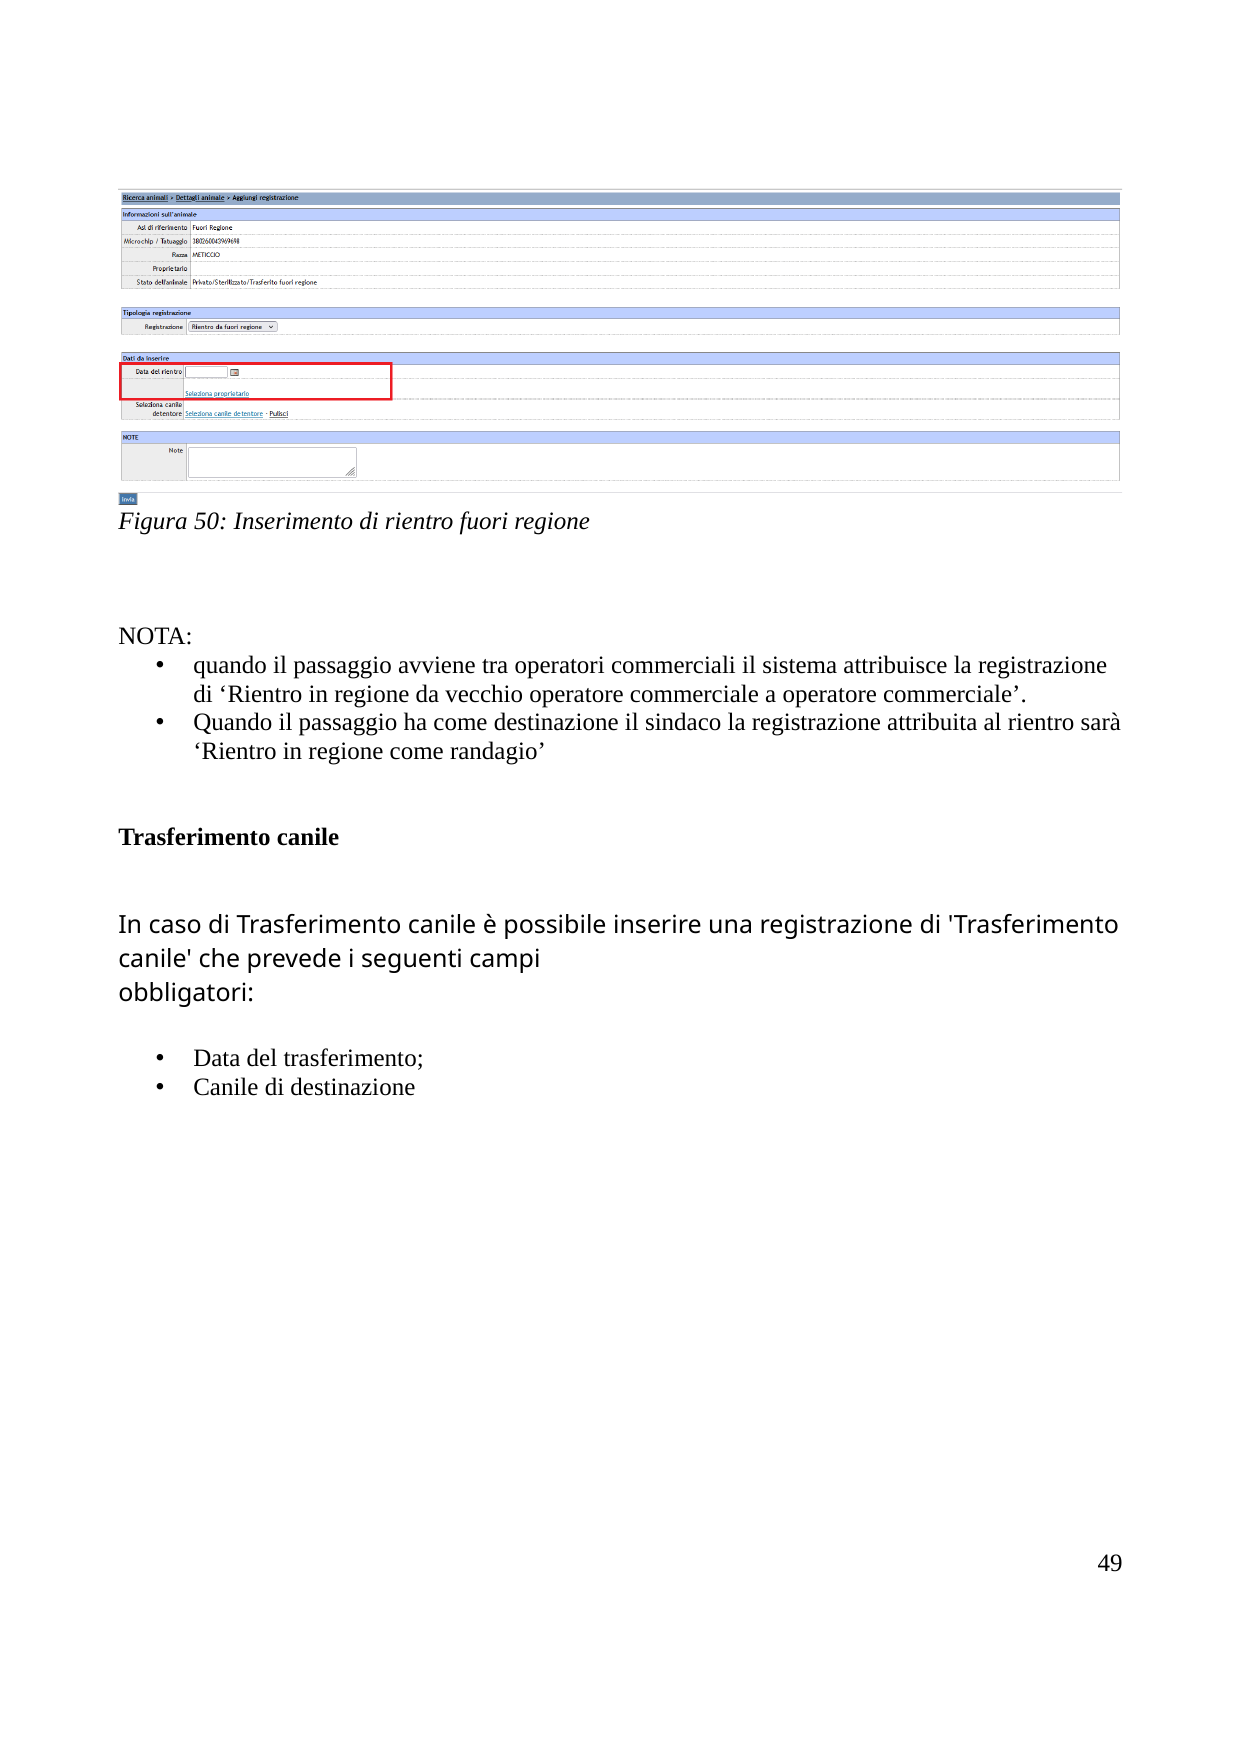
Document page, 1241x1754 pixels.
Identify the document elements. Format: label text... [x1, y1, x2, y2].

text obbligatori: [118, 975, 1122, 1009]
text NOTA: [118, 621, 1122, 650]
list Data del trasferimento; [156, 1043, 1122, 1072]
text Trasferimento canile [118, 822, 1122, 851]
list quando il passaggio avviene tra operatori commerciali il sistema attribuisce la registrazione di ‘Rientro in regione da vecchio operatore commerciale a operatore commerciale’. [156, 650, 1122, 707]
list Quando il passaggio ha come destinazione il sindaco la registrazione attribuita al rientro sarà ‘Rientro in regione come randagio’ [156, 707, 1122, 765]
text Figura 50: Inserimento di rientro fuori regione [118, 507, 1122, 535]
text In caso di Trasferimento canile è possibile inserire una registrazione di 'Trasferimento canile' che prevede i seguenti campi [118, 907, 1122, 975]
list Canile di destinazione [156, 1072, 1122, 1101]
